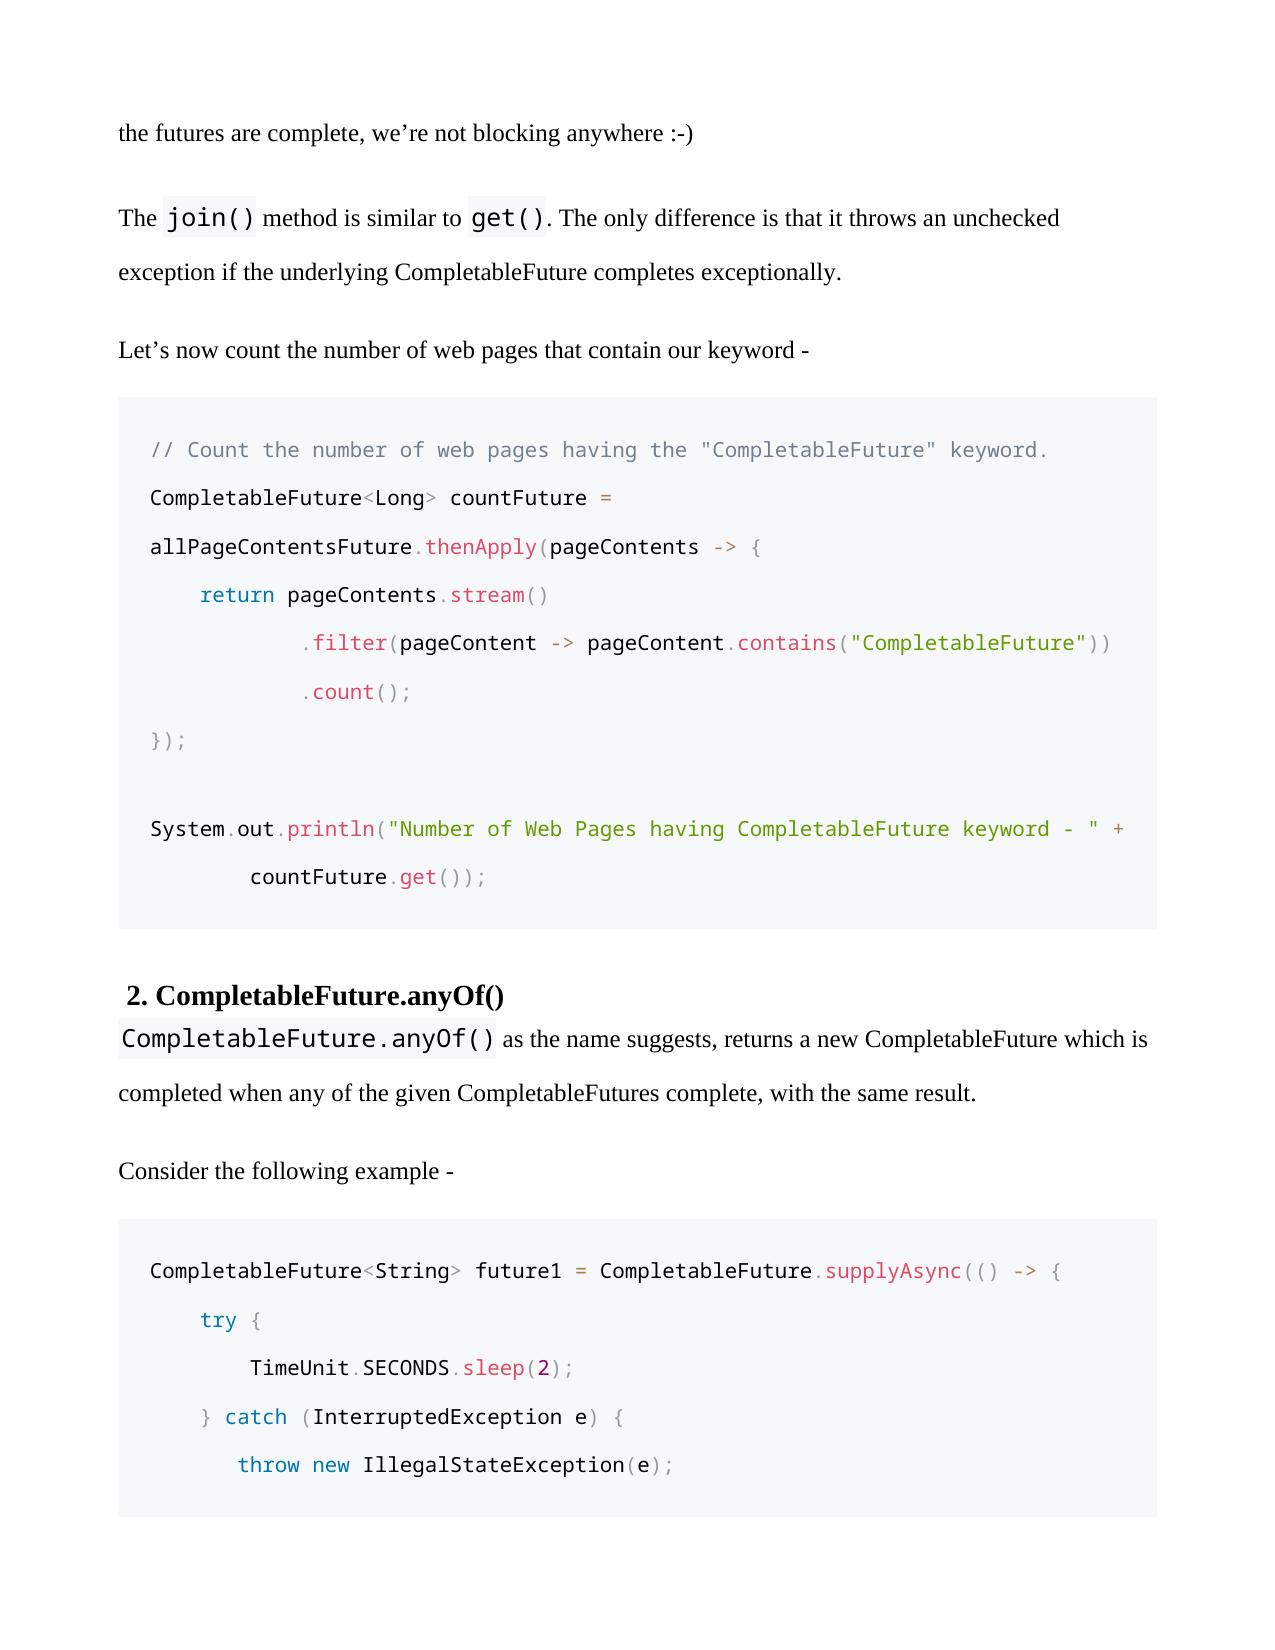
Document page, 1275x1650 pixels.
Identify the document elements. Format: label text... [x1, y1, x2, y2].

text }); [340, 688, 346, 698]
text .count(); [119, 639, 1157, 688]
text return pageContents.stream() [119, 542, 1157, 591]
text CompletableFuture.anyOf() as the name suggests, returns a new CompletableFuture which is completed when any of the given CompletableFutures complete, with the same result. [118, 1018, 1157, 1107]
text countFuture.get()); [119, 824, 1157, 928]
text CompletableFuture<String> future1 = CompletableFuture.supplyAsync(() -> { [119, 1220, 1157, 1267]
text Consider the following example - [118, 1156, 1157, 1185]
text throw new IllegalStateException(e); [119, 1413, 1157, 1516]
text System.out.println("Number of Web Pages having CompletableFuture keyword - " + [119, 776, 1157, 824]
text TimeUnit.SECONDS.sleep(2); [119, 1316, 1157, 1364]
text }); [119, 688, 1157, 736]
text The join() method is similar to get(). The only difference is that it throws an unchecked exception if the underlying CompletableFuture completes exceptionally. [118, 196, 1157, 285]
text CompletableFuture<Long> countFuture = allPageContentsFuture.thenApply(pageContents -> { [119, 446, 1157, 542]
text Let’s now count the number of web pages that contain our keyword - [118, 335, 1157, 364]
subtitle 2. CompletableFuture.anyOf() [126, 978, 1157, 1011]
text try { [119, 1267, 1157, 1316]
text the futures are complete, we’re not blocking anywhere :-) [118, 118, 1157, 147]
text .filter(pageContent -> pageContent.contains("CompletableFuture")) [119, 591, 1157, 639]
text // Count the number of web pages having the "CompletableFuture" keyword. [119, 399, 1157, 446]
text } catch (InterruptedException e) { [119, 1364, 1157, 1413]
